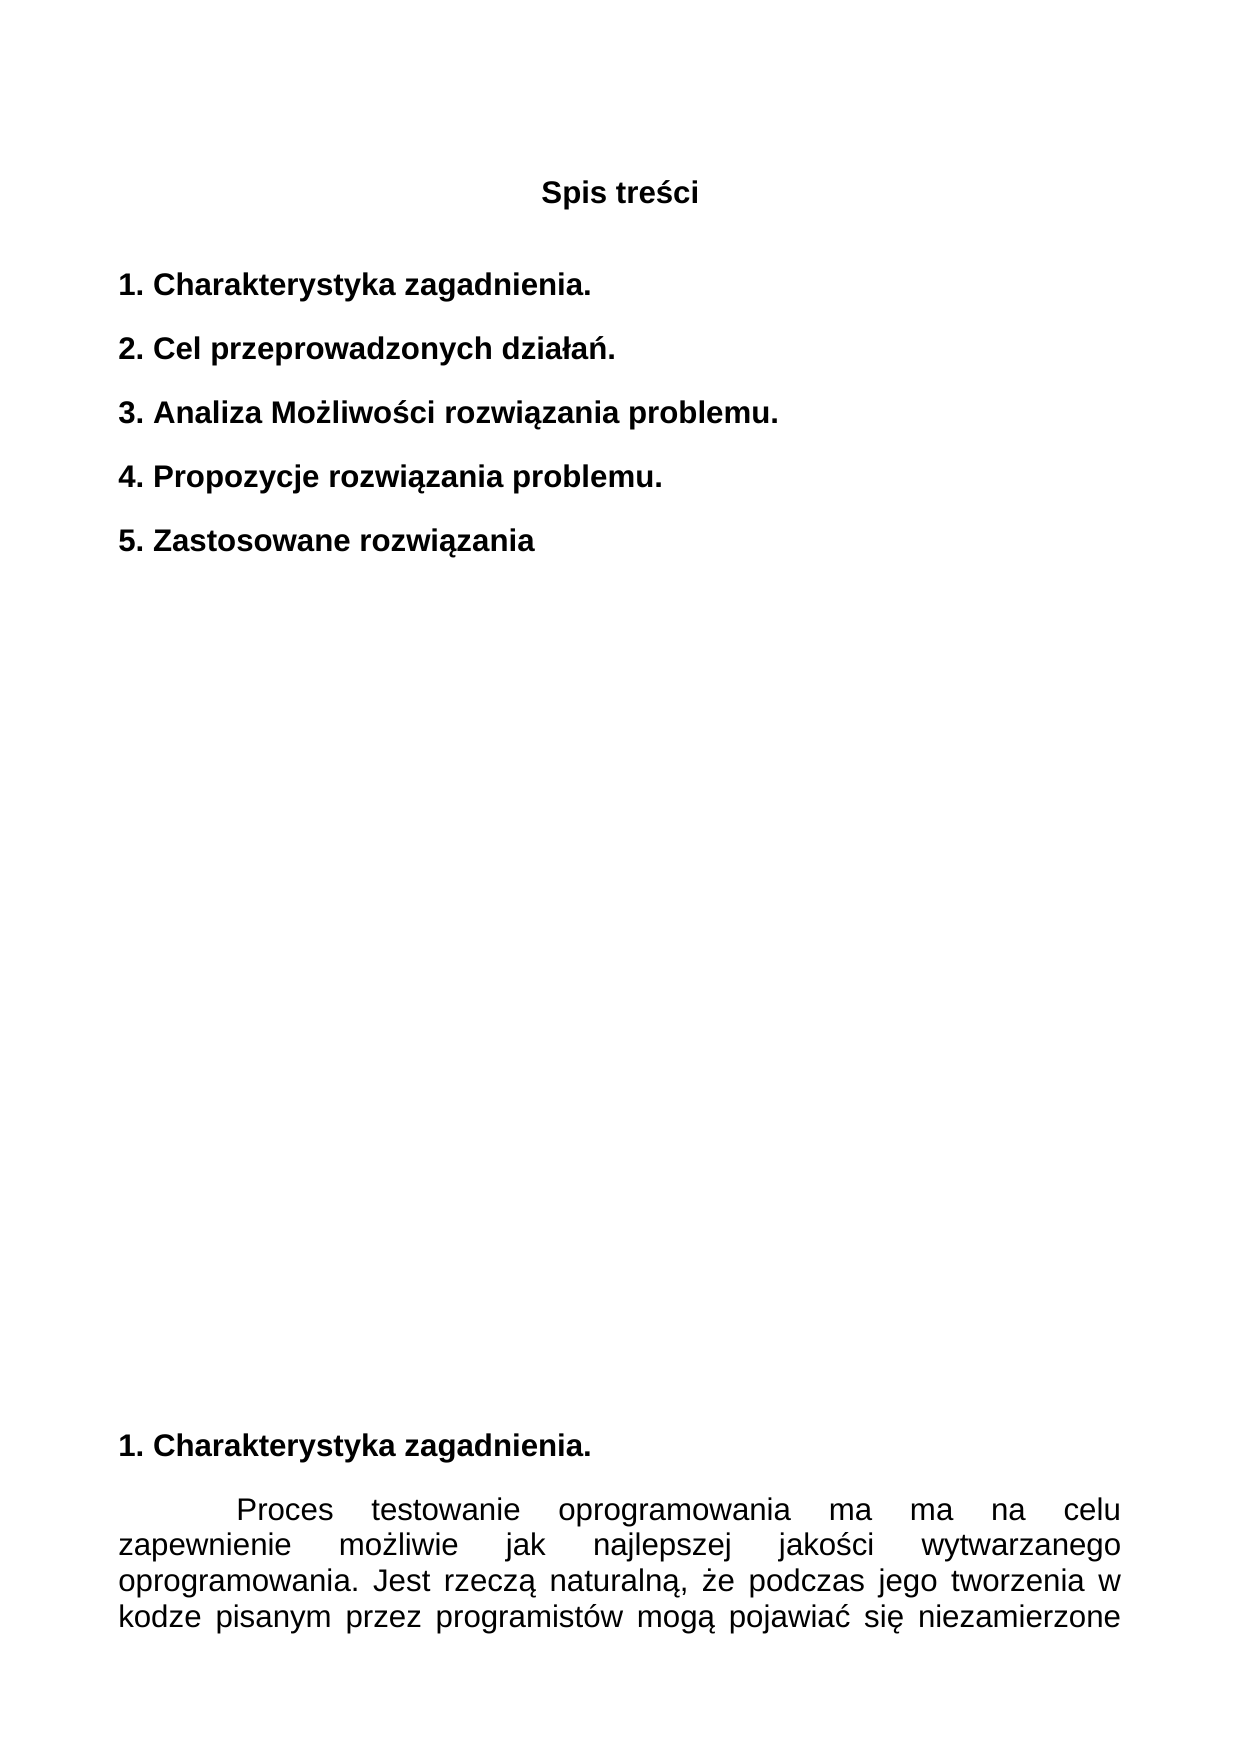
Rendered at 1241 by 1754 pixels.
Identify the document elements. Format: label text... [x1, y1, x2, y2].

text Spis treści [118, 174, 1122, 210]
text 5. Zastosowane rozwiązania [118, 522, 1122, 558]
text 1. Charakterystyka zagadnienia. [118, 1427, 1122, 1462]
text 3. Analiza Możliwości rozwiązania problemu. [118, 394, 1122, 430]
text 4. Propozycje rozwiązania problemu. [118, 458, 1122, 494]
text 2. Cel przeprowadzonych działań. [118, 330, 1122, 366]
text Proces testowanie oprogramowania ma ma na celu zapewnienie możliwie jak najlepszej jakości wytwarzanego oprogramowania. Jest rzeczą naturalną, że podczas jego tworzenia w kodze pisanym przez programistów mogą pojawiać się niezamierzone [118, 1491, 1122, 1634]
text 1. Charakterystyka zagadnienia. [118, 266, 1122, 302]
